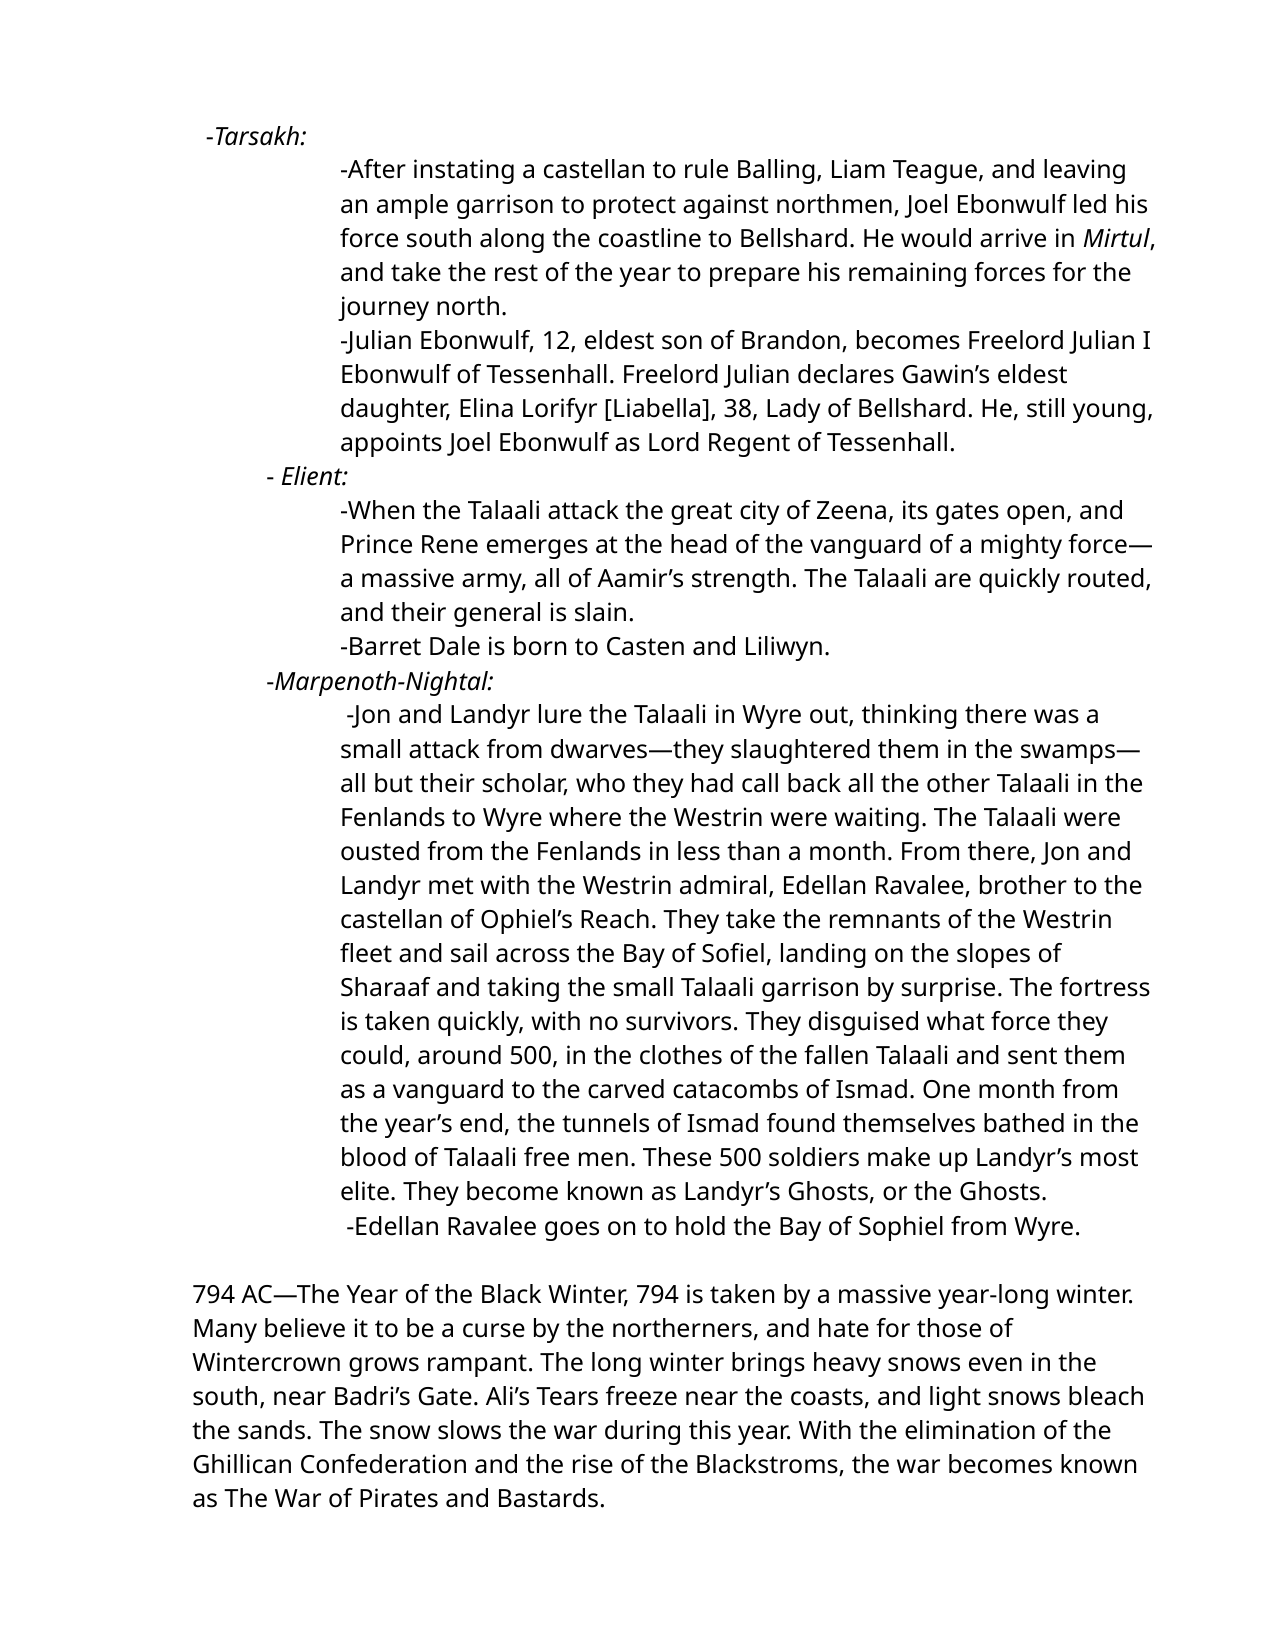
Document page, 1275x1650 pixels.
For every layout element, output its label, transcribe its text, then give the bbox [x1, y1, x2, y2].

text -When the Talaali attack the great city of Zeena, its gates open, and Prince Rene emerges at the head of the vanguard of a mighty force—a massive army, all of Aamir’s strength. The Talaali are quickly routed, and their general is slain. [340, 493, 1157, 629]
text -Marpenoth-Nightal: [266, 663, 1157, 697]
text -Jon and Landyr lure the Talaali in Wyre out, thinking there was a small attack from dwarves—they slaughtered them in the swamps—all but their scholar, who they had call back all the other Talaali in the Fenlands to Wyre where the Westrin were waiting. The Talaali were ousted from the Fenlands in less than a month. From there, Jon and Landyr met with the Westrin admiral, Edellan Ravalee, brother to the castellan of Ophiel’s Reach. They take the remnants of the Westrin fleet and sail across the Bay of Sofiel, landing on the slopes of Sharaaf and taking the small Talaali garrison by surprise. The fortress is taken quickly, with no survivors. They disguised what force they could, around 500, in the clothes of the fallen Talaali and sent them as a vanguard to the carved catacombs of Ismad. One month from the year’s end, the tunnels of Ismad found themselves bathed in the blood of Talaali free men. These 500 soldiers make up Landyr’s most elite. They become known as Landyr’s Ghosts, or the Ghosts. [340, 697, 1157, 1208]
text -Edellan Ravalee goes on to hold the Bay of Sophiel from Wyre. [340, 1208, 1157, 1242]
text -Julian Ebonwulf, 12, eldest son of Brandon, becomes Freelord Julian I Ebonwulf of Tessenhall. Freelord Julian declares Gawin’s eldest daughter, Elina Lorifyr [Liabella], 38, Lady of Bellshard. He, still young, appoints Joel Ebonwulf as Lord Regent of Tessenhall. [340, 322, 1157, 459]
text - Elient: [266, 459, 1157, 493]
text -Barret Dale is born to Casten and Liliwyn. [340, 629, 1157, 663]
text -Tarsakh: [118, 118, 1157, 152]
text -After instating a castellan to rule Balling, Liam Teague, and leaving an ample garrison to protect against northmen, Joel Ebonwulf led his force south along the coastline to Bellshard. He would arrive in Mirtul, and take the rest of the year to prepare his remaining forces for the journey north. [340, 152, 1157, 322]
text 794 AC—The Year of the Black Winter, 794 is taken by a massive year-long winter. Many believe it to be a curse by the northerners, and hate for those of Wintercrown grows rampant. The long winter brings heavy snows even in the south, near Badri’s Gate. Ali’s Tears freeze near the coasts, and light snows bleach the sands. The snow slows the war during this year. With the elimination of the Ghillican Confederation and the rise of the Blackstroms, the war becomes known as The War of Pirates and Bastards. [192, 1276, 1157, 1515]
